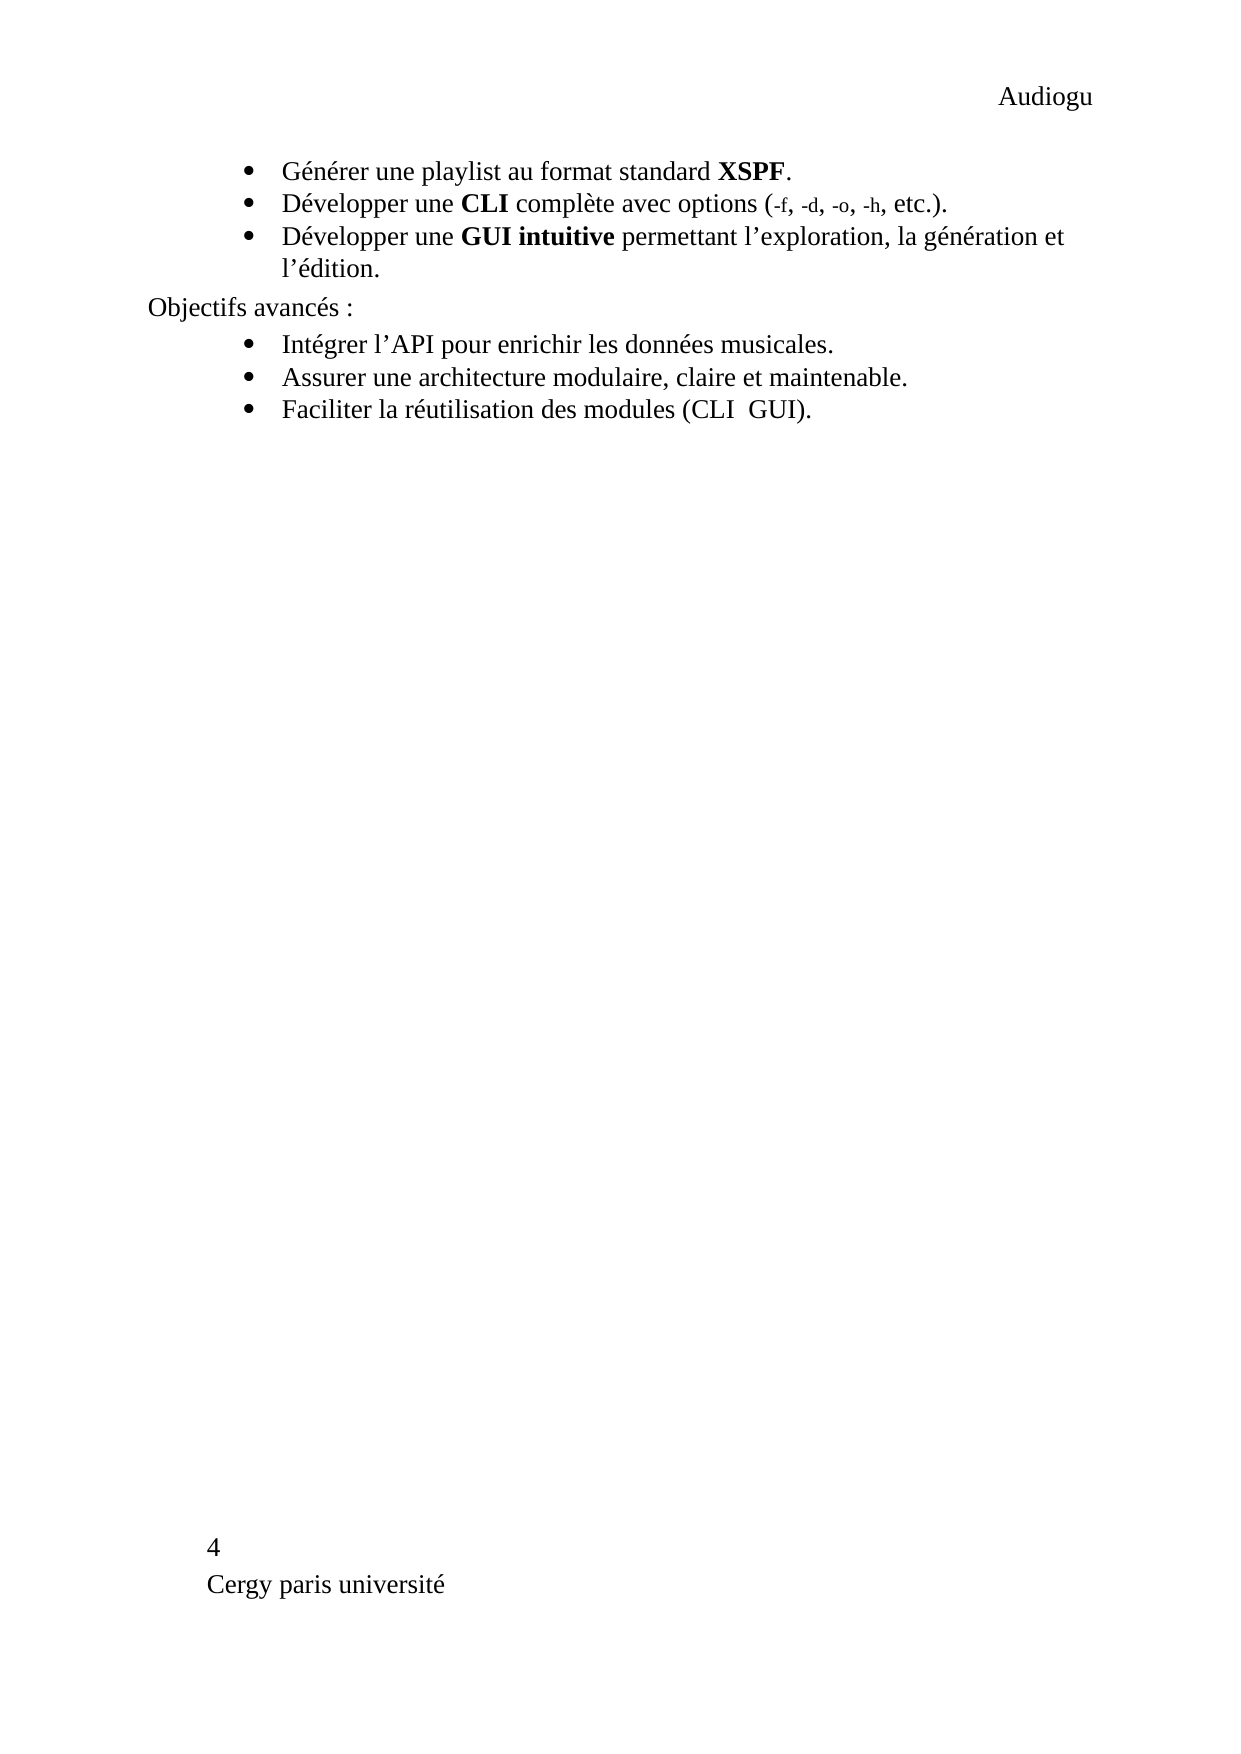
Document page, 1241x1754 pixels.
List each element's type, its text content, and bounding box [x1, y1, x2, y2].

list Intégrer l’API pour enrichir les données musicales. [244, 328, 1093, 359]
list Développer une GUI intuitive permettant l’exploration, la génération et l’édition. [244, 220, 1093, 283]
list Assurer une architecture modulaire, claire et maintenable. [244, 361, 1093, 392]
list Générer une playlist au format standard XSPF. [244, 155, 1093, 186]
list Développer une CLI complète avec options (-f, -d, -o, -h, etc.). [244, 187, 1093, 218]
list Faciliter la réutilisation des modules (CLI GUI). [244, 393, 1093, 424]
text Objectifs avancés : [148, 291, 1093, 322]
